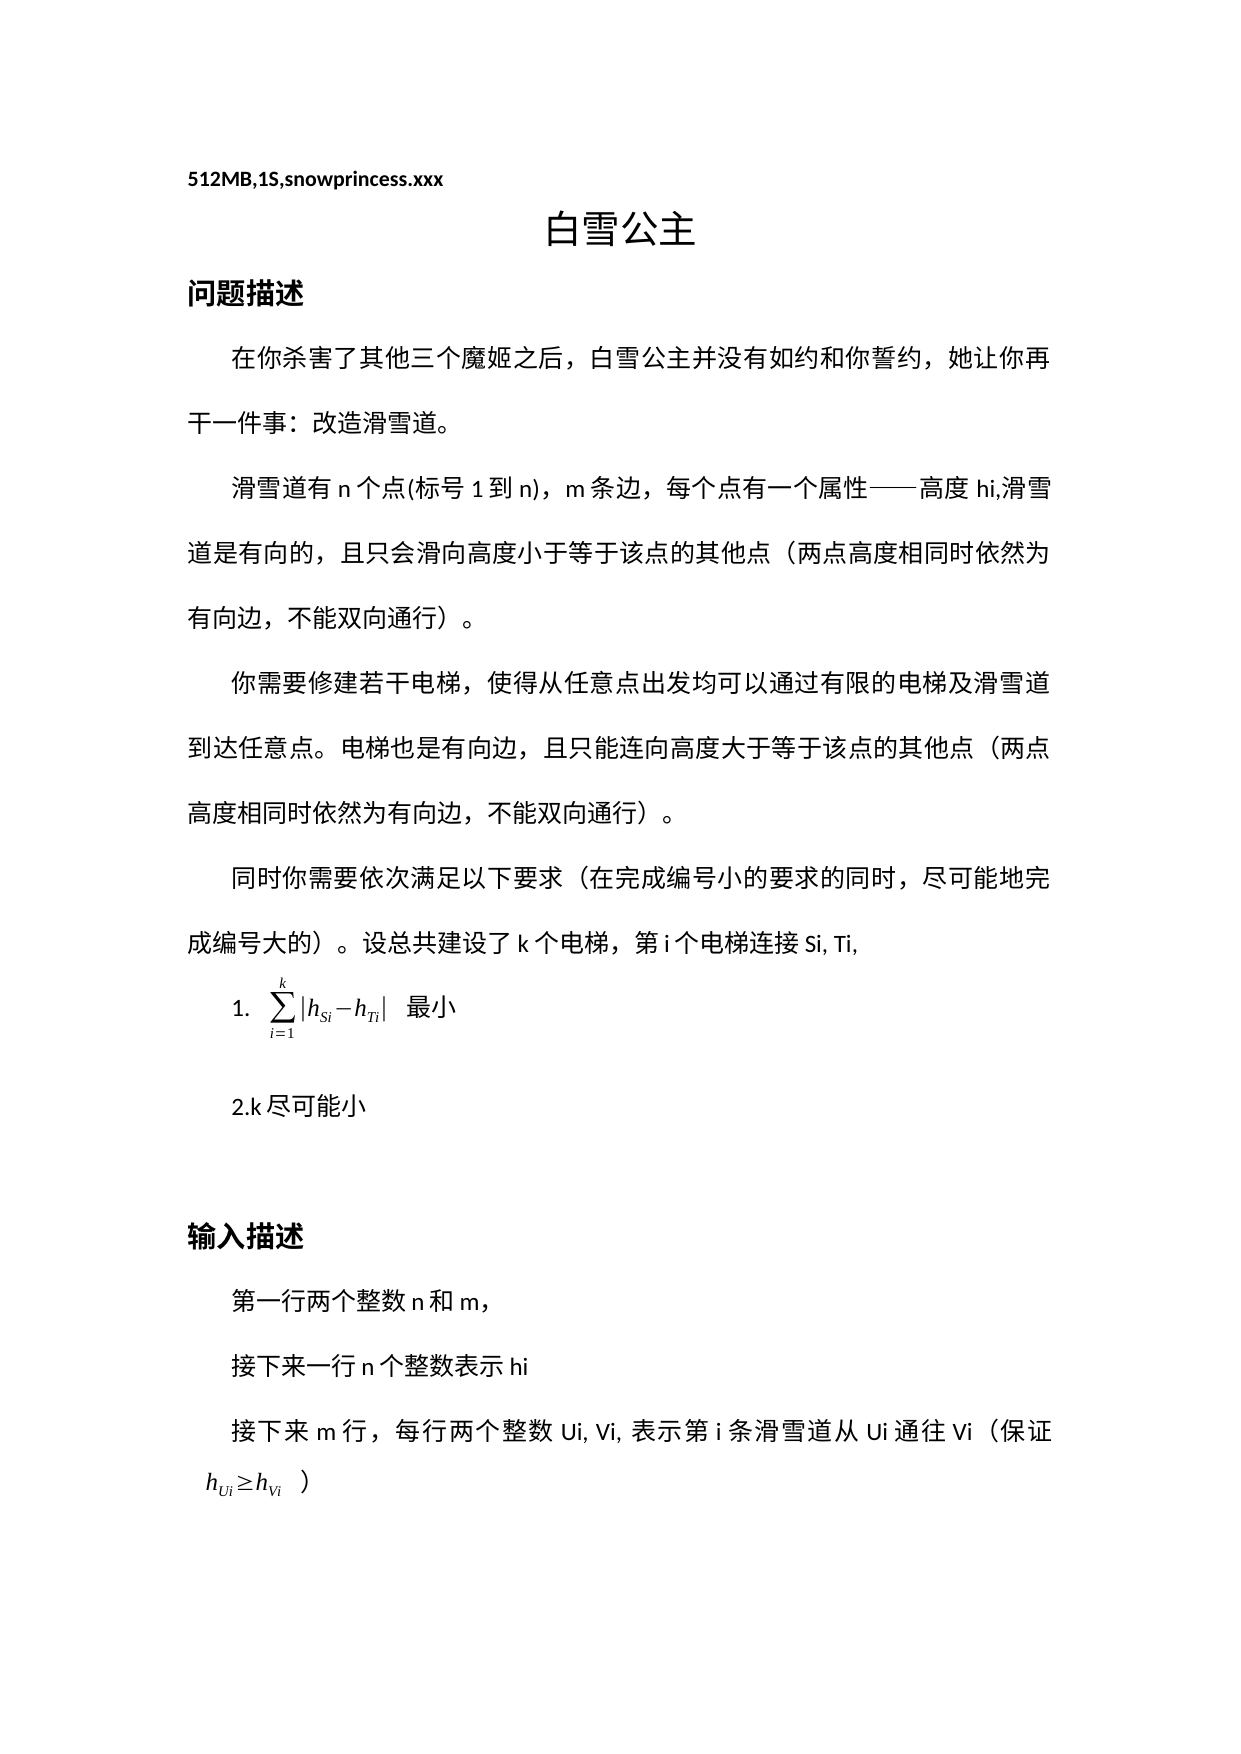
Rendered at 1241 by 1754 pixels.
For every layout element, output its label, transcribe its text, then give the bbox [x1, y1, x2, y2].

text 白雪公主 [187, 194, 1053, 259]
text 你需要修建若干电梯，使得从任意点出发均可以通过有限的电梯及滑雪道到达任意点。电梯也是有向边，且只能连向高度大于等于该点的其他点（两点高度相同时依然为有向边，不能双向通行）。 [187, 649, 1053, 844]
text 512MB,1S,snowprincess.xxx [187, 162, 1053, 194]
text 接下来一行n个整数表示hi [187, 1332, 1053, 1397]
text 接下来m行，每行两个整数Ui, Vi, 表示第i条滑雪道从Ui通往Vi（保证） [187, 1397, 1053, 1527]
text 同时你需要依次满足以下要求（在完成编号小的要求的同时，尽可能地完成编号大的）。设总共建设了k个电梯，第i个电梯连接Si, Ti, [187, 844, 1053, 974]
text 1.最小 [187, 974, 1053, 1072]
text 2.k尽可能小 [187, 1072, 1053, 1137]
text 问题描述 [187, 259, 1053, 324]
text 在你杀害了其他三个魔姬之后，白雪公主并没有如约和你誓约，她让你再干一件事：改造滑雪道。 [187, 324, 1053, 454]
text 滑雪道有n个点(标号1到n)，m条边，每个点有一个属性——高度hi,滑雪道是有向的，且只会滑向高度小于等于该点的其他点（两点高度相同时依然为有向边，不能双向通行）。 [187, 454, 1053, 649]
text 第一行两个整数n和m， [187, 1267, 1053, 1332]
text 输入描述 [187, 1202, 1053, 1267]
